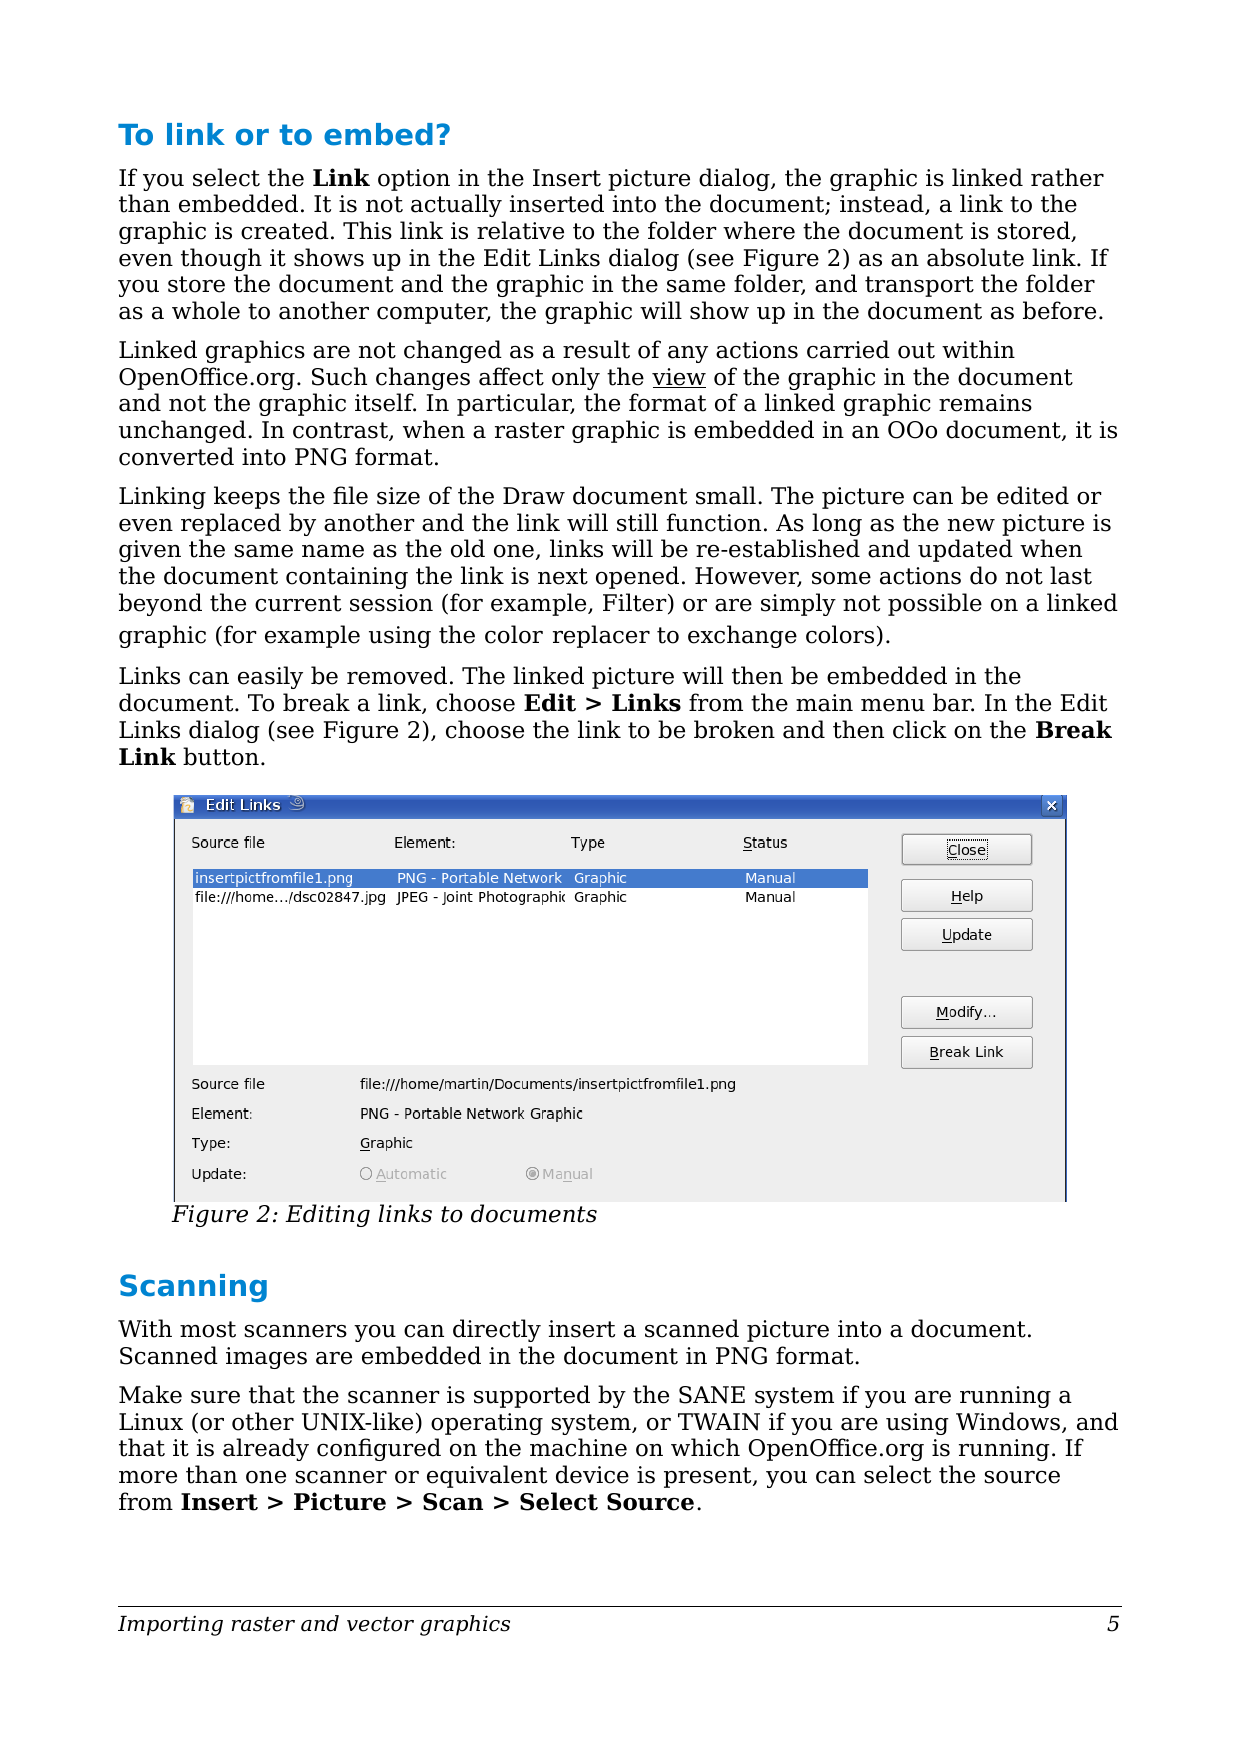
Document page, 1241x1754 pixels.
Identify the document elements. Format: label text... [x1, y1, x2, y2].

text Make sure that the scanner is supported by the SANE system if you are running a Linux (or other UNIX-like) operating system, or TWAIN if you are using Windows, and that it is already configured on the machine on which OpenOffice.org is running. If more than one scanner or equivalent device is present, you can select the source from Insert > Picture > Scan > Select Source. [118, 1382, 1122, 1516]
subtitle Scanning [118, 1270, 1122, 1304]
subtitle To link or to embed? [118, 118, 1122, 152]
text With most scanners you can directly insert a scanned picture into a document. Scanned images are embedded in the document in PNG format. [118, 1316, 1122, 1369]
text Linked graphics are not changed as a result of any actions carried out within OpenOffice.org. Such changes affect only the view of the graphic in the document and not the graphic itself. In particular, the format of a linked graphic remains unchanged. In contrast, when a raster graphic is embedded in an OOo document, it is converted into PNG format. [118, 337, 1122, 471]
picture [173, 795, 1067, 1202]
text If you select the Link option in the Insert picture dialog, the graphic is linked rather than embedded. It is not actually inserted into the document; instead, a link to the graphic is created. This link is relative to the folder where the document is stored, even though it shows up in the Edit Links dialog (see Figure 2) as an absolute link. If you store the document and the graphic in the same folder, and transport the folder as a whole to another computer, the graphic will show up in the document as before. [118, 164, 1122, 325]
text Links can easily be removed. The linked picture will then be embedded in the document. To break a link, choose Edit > Links from the main menu bar. In the Edit Links dialog (see Figure 2), choose the link to be broken and then click on the Break Link button. [118, 663, 1122, 771]
text Linking keeps the file size of the Draw document small. The picture can be edited or even replaced by another and the link will still function. As long as the new picture is given the same name as the old one, links will be re-established and updated when the document containing the link is next opened. However, some actions do not last beyond the current session (for example, Filter) or are simply not possible on a linked graphic (for example using the color replacer to exchange colors). [118, 483, 1122, 650]
text Figure 2: Editing links to documents [172, 796, 1068, 1228]
